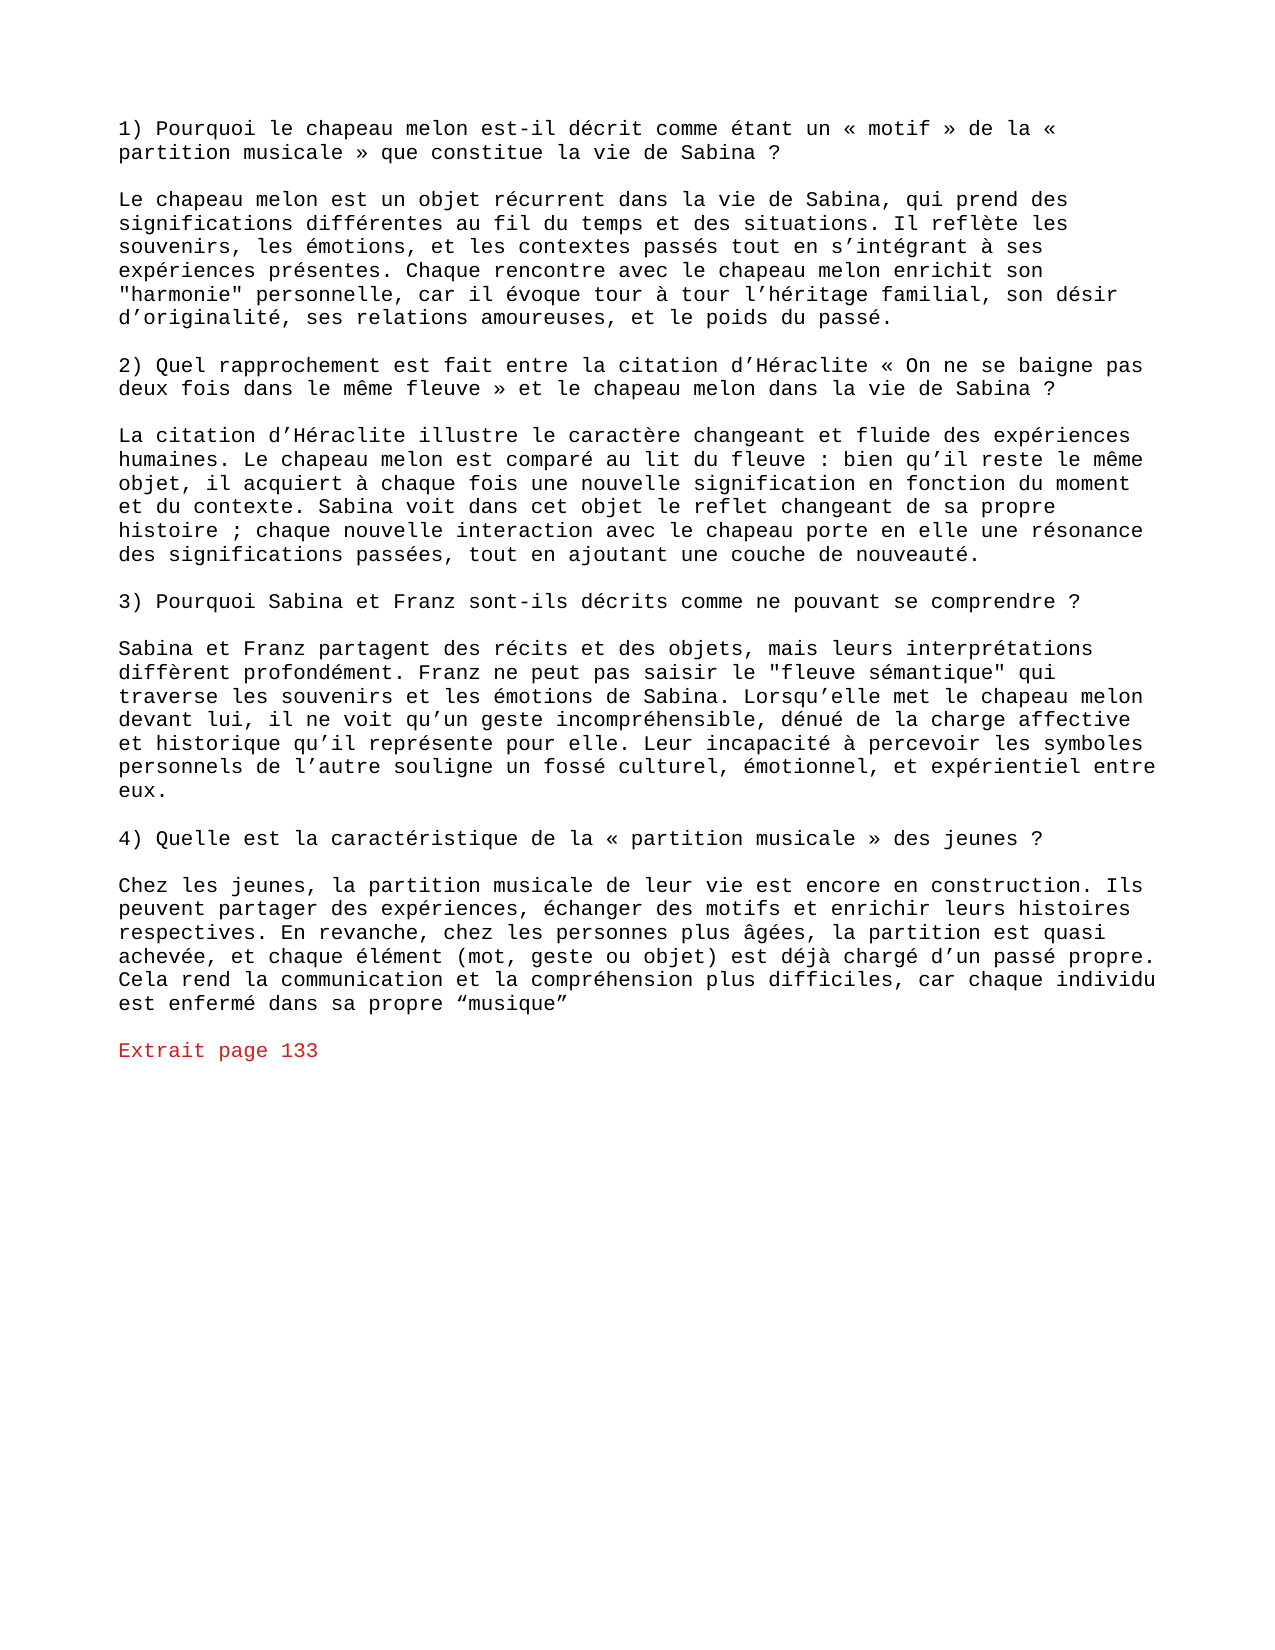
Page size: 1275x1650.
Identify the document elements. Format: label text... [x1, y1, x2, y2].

text Sabina et Franz partagent des récits et des objets, mais leurs interprétations diffèrent profondément. Franz ne peut pas saisir le "fleuve sémantique" qui traverse les souvenirs et les émotions de Sabina. Lorsqu’elle met le chapeau melon devant lui, il ne voit qu’un geste incompréhensible, dénué de la charge affective et historique qu’il représente pour elle. Leur incapacité à percevoir les symboles personnels de l’autre souligne un fossé culturel, émotionnel, et expérientiel entre eux. [118, 638, 1157, 804]
text Chez les jeunes, la partition musicale de leur vie est encore en construction. Ils peuvent partager des expériences, échanger des motifs et enrichir leurs histoires respectives. En revanche, chez les personnes plus âgées, la partition est quasi achevée, et chaque élément (mot, geste ou objet) est déjà chargé d’un passé propre. Cela rend la communication et la compréhension plus difficiles, car chaque individu est enfermé dans sa propre “musique” [118, 875, 1157, 1017]
text 3) Pourquoi Sabina et Franz sont-ils décrits comme ne pouvant se comprendre ? [118, 591, 1157, 615]
text Extrait page 133 [118, 1040, 1157, 1064]
text La citation d’Héraclite illustre le caractère changeant et fluide des expériences humaines. Le chapeau melon est comparé au lit du fleuve : bien qu’il reste le même objet, il acquiert à chaque fois une nouvelle signification en fonction du moment et du contexte. Sabina voit dans cet objet le reflet changeant de sa propre histoire ; chaque nouvelle interaction avec le chapeau porte en elle une résonance des significations passées, tout en ajoutant une couche de nouveauté. [118, 426, 1157, 567]
text 2) Quel rapprochement est fait entre la citation d’Héraclite « On ne se baigne pas deux fois dans le même fleuve » et le chapeau melon dans la vie de Sabina ? [118, 354, 1157, 402]
text 4) Quelle est la caractéristique de la « partition musicale » des jeunes ? [118, 827, 1157, 851]
text 1) Pourquoi le chapeau melon est-il décrit comme étant un « motif » de la « partition musicale » que constitue la vie de Sabina ? [118, 118, 1157, 165]
text Le chapeau melon est un objet récurrent dans la vie de Sabina, qui prend des significations différentes au fil du temps et des situations. Il reflète les souvenirs, les émotions, et les contextes passés tout en s’intégrant à ses expériences présentes. Chaque rencontre avec le chapeau melon enrichit son "harmonie" personnelle, car il évoque tour à tour l’héritage familial, son désir d’originalité, ses relations amoureuses, et le poids du passé. [118, 189, 1157, 331]
